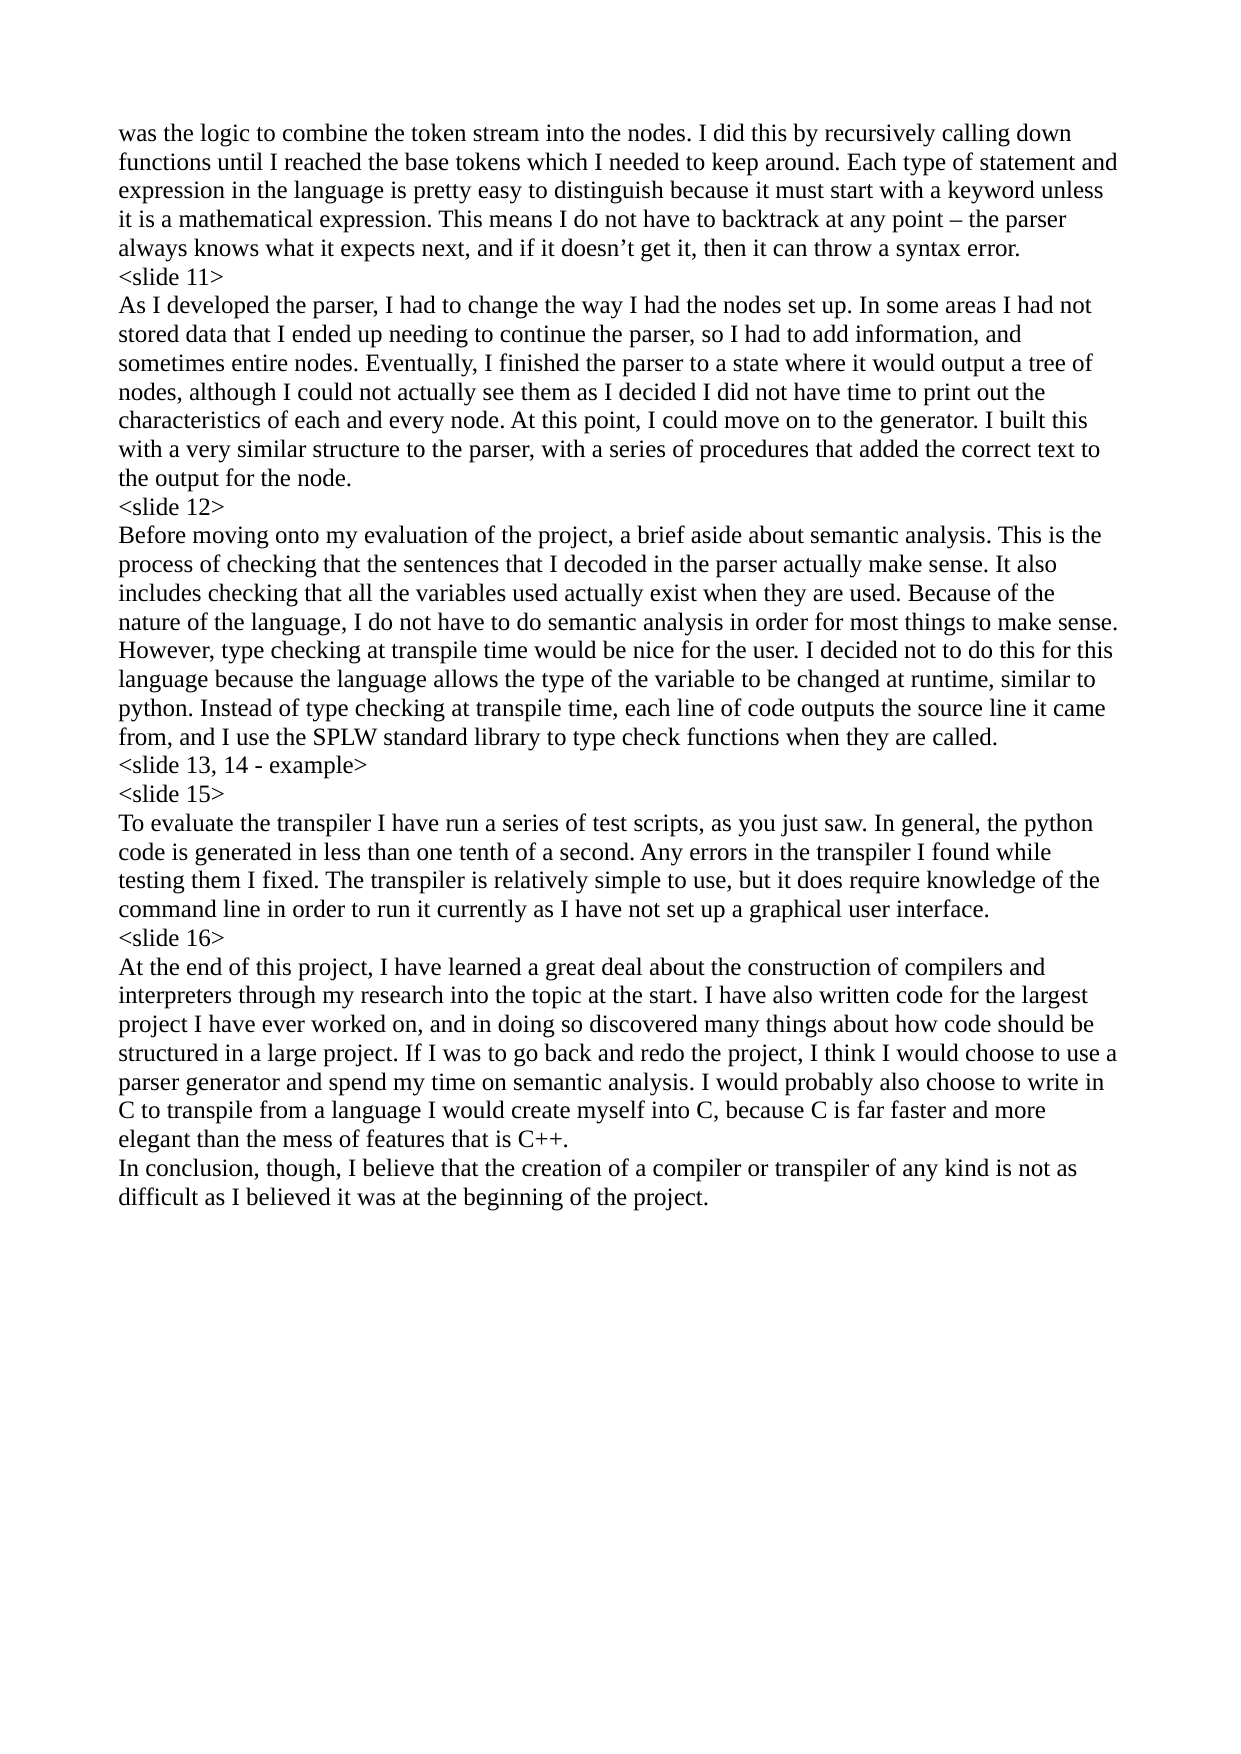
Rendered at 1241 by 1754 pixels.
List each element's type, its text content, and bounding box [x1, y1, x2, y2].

text <slide 12> [118, 492, 1122, 521]
text was the logic to combine the token stream into the nodes. I did this by recursively calling down functions until I reached the base tokens which I needed to keep around. Each type of statement and expression in the language is pretty easy to distinguish because it must start with a keyword unless it is a mathematical expression. This means I do not have to backtrack at any point – the parser always knows what it expects next, and if it doesn’t get it, then it can throw a syntax error. [118, 118, 1122, 262]
text In conclusion, though, I believe that the creation of a compiler or transpiler of any kind is not as difficult as I believed it was at the beginning of the project. [118, 1153, 1122, 1211]
text Before moving onto my evaluation of the project, a brief aside about semantic analysis. This is the process of checking that the sentences that I decoded in the parser actually make sense. It also includes checking that all the variables used actually exist when they are used. Because of the nature of the language, I do not have to do semantic analysis in order for most things to make sense. However, type checking at transpile time would be nice for the user. I decided not to do this for this language because the language allows the type of the variable to be changed at runtime, similar to python. Instead of type checking at transpile time, each line of code outputs the source line it came from, and I use the SPLW standard library to type check functions when they are called. [118, 521, 1122, 751]
text <slide 11> [118, 262, 1122, 291]
text <slide 16> [118, 923, 1122, 952]
text At the end of this project, I have learned a great deal about the construction of compilers and interpreters through my research into the topic at the start. I have also written code for the largest project I have ever worked on, and in doing so discovered many things about how code should be structured in a large project. If I was to go back and redo the project, I think I would choose to use a parser generator and spend my time on semantic analysis. I would probably also choose to write in C to transpile from a language I would create myself into C, because C is far faster and more elegant than the mess of features that is C++. [118, 952, 1122, 1153]
text To evaluate the transpiler I have run a series of test scripts, as you just saw. In general, the python code is generated in less than one tenth of a second. Any errors in the transpiler I found while testing them I fixed. The transpiler is relatively simple to use, but it does require knowledge of the command line in order to run it currently as I have not set up a graphical user interface. [118, 808, 1122, 923]
text As I developed the parser, I had to change the way I had the nodes set up. In some areas I had not stored data that I ended up needing to continue the parser, so I had to add information, and sometimes entire nodes. Eventually, I finished the parser to a state where it would output a tree of nodes, although I could not actually see them as I decided I did not have time to print out the characteristics of each and every node. At this point, I could move on to the generator. I built this with a very similar structure to the parser, with a series of procedures that added the correct text to the output for the node. [118, 291, 1122, 492]
text <slide 15> [118, 779, 1122, 808]
text <slide 13, 14 - example> [118, 751, 1122, 779]
